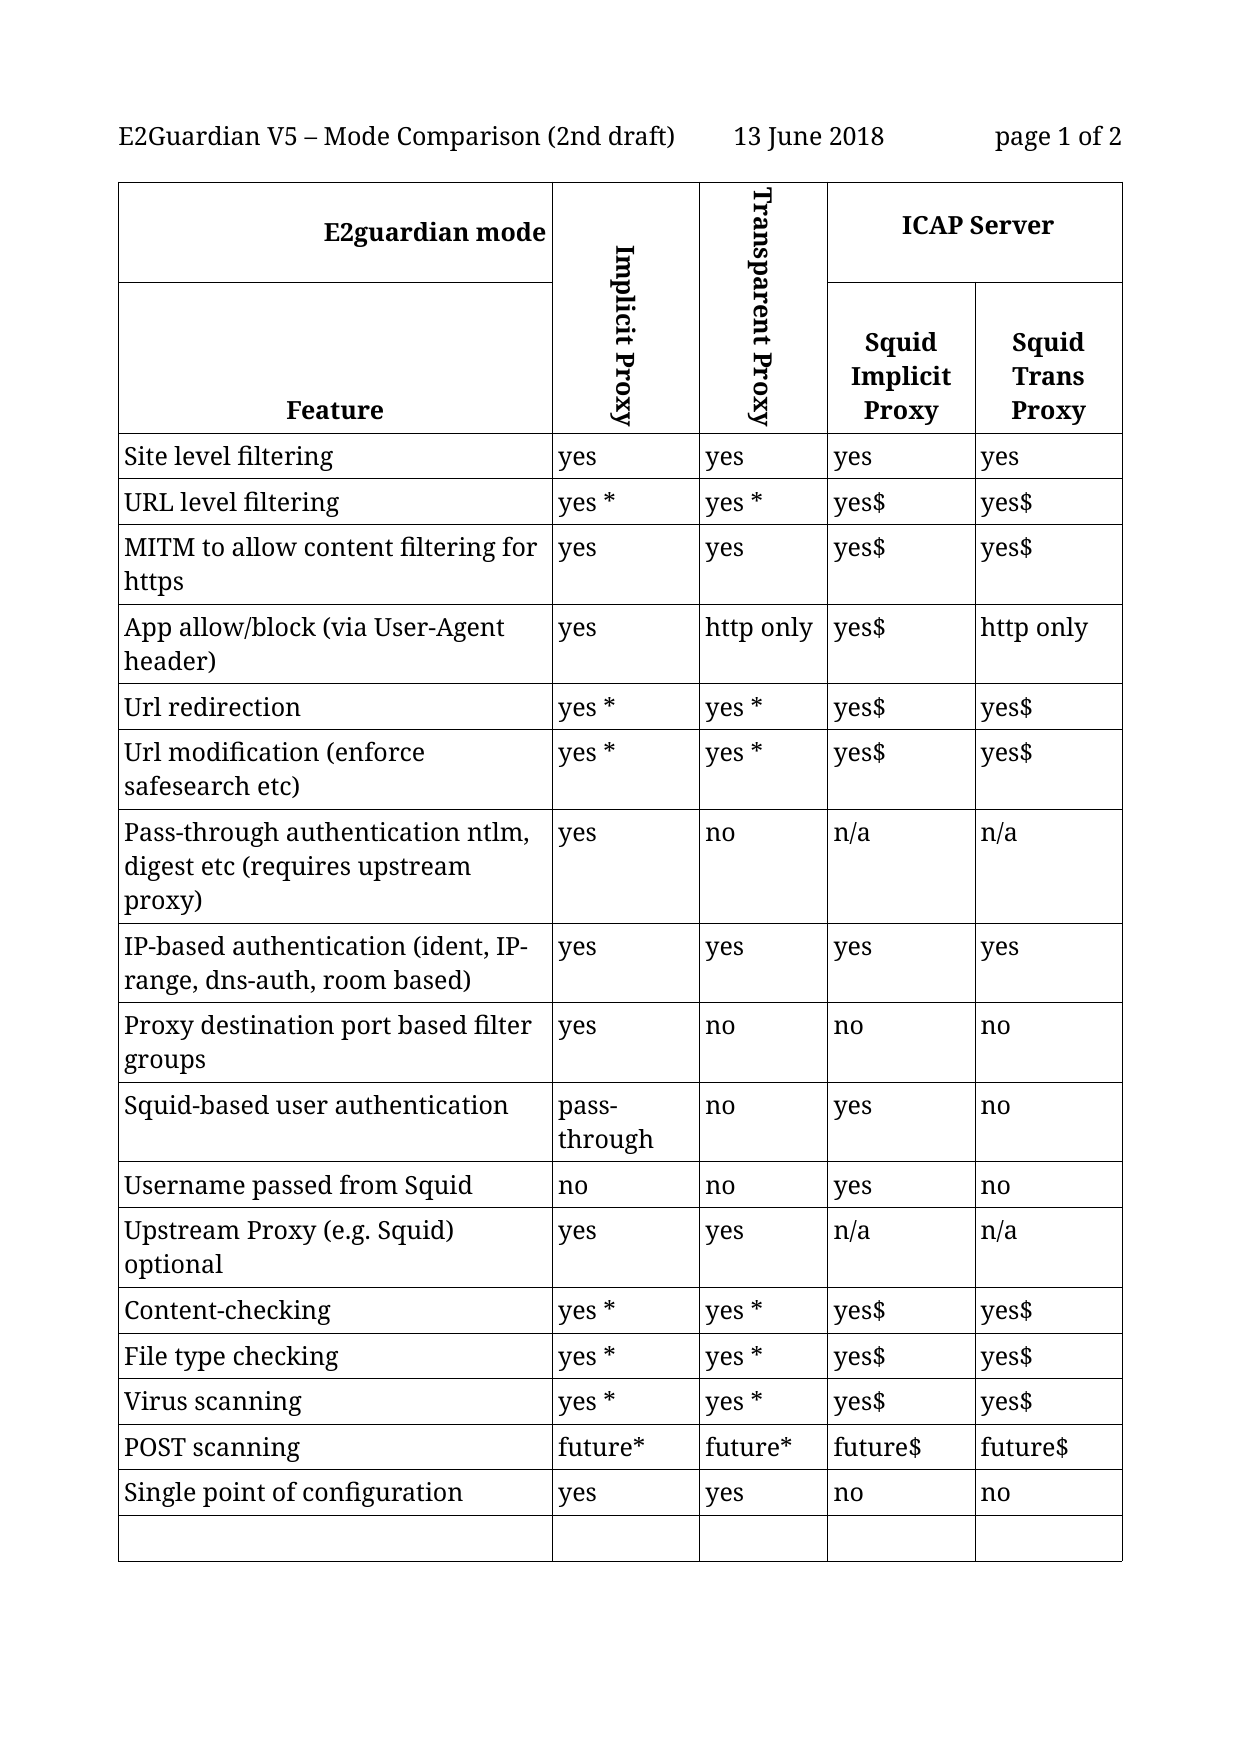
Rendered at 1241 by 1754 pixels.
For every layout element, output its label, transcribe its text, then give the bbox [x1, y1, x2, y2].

table_cell yes$ [828, 479, 975, 524]
table_cell yes$ [976, 1288, 1122, 1332]
table_cell no [828, 1470, 975, 1515]
table_cell yes [828, 1162, 975, 1207]
table_cell Squid Trans Proxy [976, 283, 1122, 433]
table_cell URL level filtering [119, 479, 552, 524]
table_cell yes$ [976, 730, 1122, 809]
table_cell yes * [700, 1288, 827, 1332]
table_cell IP-based authentication (ident, IP-range, dns-auth, room based) [119, 924, 552, 1002]
table_cell http only [700, 605, 827, 683]
table_cell yes$ [976, 1379, 1122, 1424]
table_cell yes$ [976, 479, 1122, 524]
table_cell n/a [828, 1208, 975, 1287]
table_cell [700, 1516, 827, 1561]
table_cell no [976, 1162, 1122, 1207]
table_cell yes [553, 810, 699, 922]
table_cell n/a [976, 810, 1122, 922]
table_cell yes [700, 1470, 827, 1515]
table_header ICAP Server [828, 183, 1122, 282]
table_cell yes * [553, 479, 699, 524]
table_cell Content-checking [119, 1288, 552, 1332]
table_cell future* [700, 1425, 827, 1469]
table_cell yes$ [828, 605, 975, 683]
table_cell yes [828, 434, 975, 478]
table_cell yes * [700, 479, 827, 524]
table_cell no [700, 1083, 827, 1161]
table_cell yes [553, 924, 699, 1002]
table_cell yes * [553, 684, 699, 729]
table_cell yes [828, 1083, 975, 1161]
table_cell Proxy destination port based filter groups [119, 1003, 552, 1082]
table_cell yes$ [828, 684, 975, 729]
table_cell yes [553, 525, 699, 604]
table_cell POST scanning [119, 1425, 552, 1469]
table_cell Squid Implicit Proxy [828, 283, 975, 433]
table_cell yes$ [828, 1334, 975, 1378]
table_cell yes$ [976, 525, 1122, 604]
table_cell no [700, 1162, 827, 1207]
table_cell [828, 1516, 975, 1561]
table_header Transparent Proxy [700, 183, 827, 433]
table_cell yes * [700, 684, 827, 729]
table_cell [976, 1516, 1122, 1561]
table_header E2guardian mode [119, 183, 552, 282]
table_cell Url modification (enforce safesearch etc) [119, 730, 552, 809]
table_cell Virus scanning [119, 1379, 552, 1424]
table_header Implicit Proxy [553, 183, 699, 433]
table_cell yes [700, 924, 827, 1002]
table_cell yes [700, 525, 827, 604]
table_cell yes$ [976, 684, 1122, 729]
table_cell Url redirection [119, 684, 552, 729]
table_cell yes * [553, 1334, 699, 1378]
table_cell yes [553, 434, 699, 478]
table_cell File type checking [119, 1334, 552, 1378]
table_cell Username passed from Squid [119, 1162, 552, 1207]
table_cell yes [828, 924, 975, 1002]
table_cell no [976, 1470, 1122, 1515]
table_cell n/a [976, 1208, 1122, 1287]
table_cell yes$ [976, 1334, 1122, 1378]
table_cell yes$ [828, 730, 975, 809]
table_cell [119, 1516, 552, 1561]
table_cell n/a [828, 810, 975, 922]
table_cell no [700, 1003, 827, 1082]
table_cell future* [553, 1425, 699, 1469]
table_cell Single point of configuration [119, 1470, 552, 1515]
table_cell yes [976, 924, 1122, 1002]
table_cell yes [553, 605, 699, 683]
table_cell no [828, 1003, 975, 1082]
table_cell yes * [700, 1334, 827, 1378]
table_cell yes * [553, 1288, 699, 1332]
table_cell [553, 1516, 699, 1561]
table_cell yes [553, 1003, 699, 1082]
table_cell pass-through [553, 1083, 699, 1161]
table_cell Feature [119, 283, 552, 433]
table_cell Site level filtering [119, 434, 552, 478]
table_cell yes$ [828, 1379, 975, 1424]
table_cell Pass-through authentication ntlm, digest etc (requires upstream proxy) [119, 810, 552, 922]
table_cell Squid-based user authentication [119, 1083, 552, 1161]
table_cell yes [700, 434, 827, 478]
table_cell no [976, 1003, 1122, 1082]
table_cell yes [976, 434, 1122, 478]
table_cell yes [553, 1208, 699, 1287]
table_cell http only [976, 605, 1122, 683]
table_cell no [553, 1162, 699, 1207]
table_cell App allow/block (via User-Agent header) [119, 605, 552, 683]
table_cell yes$ [828, 525, 975, 604]
table_cell yes [700, 1208, 827, 1287]
table_cell no [976, 1083, 1122, 1161]
table_cell yes * [700, 1379, 827, 1424]
table_cell MITM to allow content filtering for https [119, 525, 552, 604]
table_cell yes * [700, 730, 827, 809]
table_cell yes$ [828, 1288, 975, 1332]
table_cell future$ [828, 1425, 975, 1469]
table_cell no [700, 810, 827, 922]
table_cell future$ [976, 1425, 1122, 1469]
table_cell yes * [553, 730, 699, 809]
table_cell yes * [553, 1379, 699, 1424]
table_cell yes [553, 1470, 699, 1515]
table_cell Upstream Proxy (e.g. Squid) optional [119, 1208, 552, 1287]
